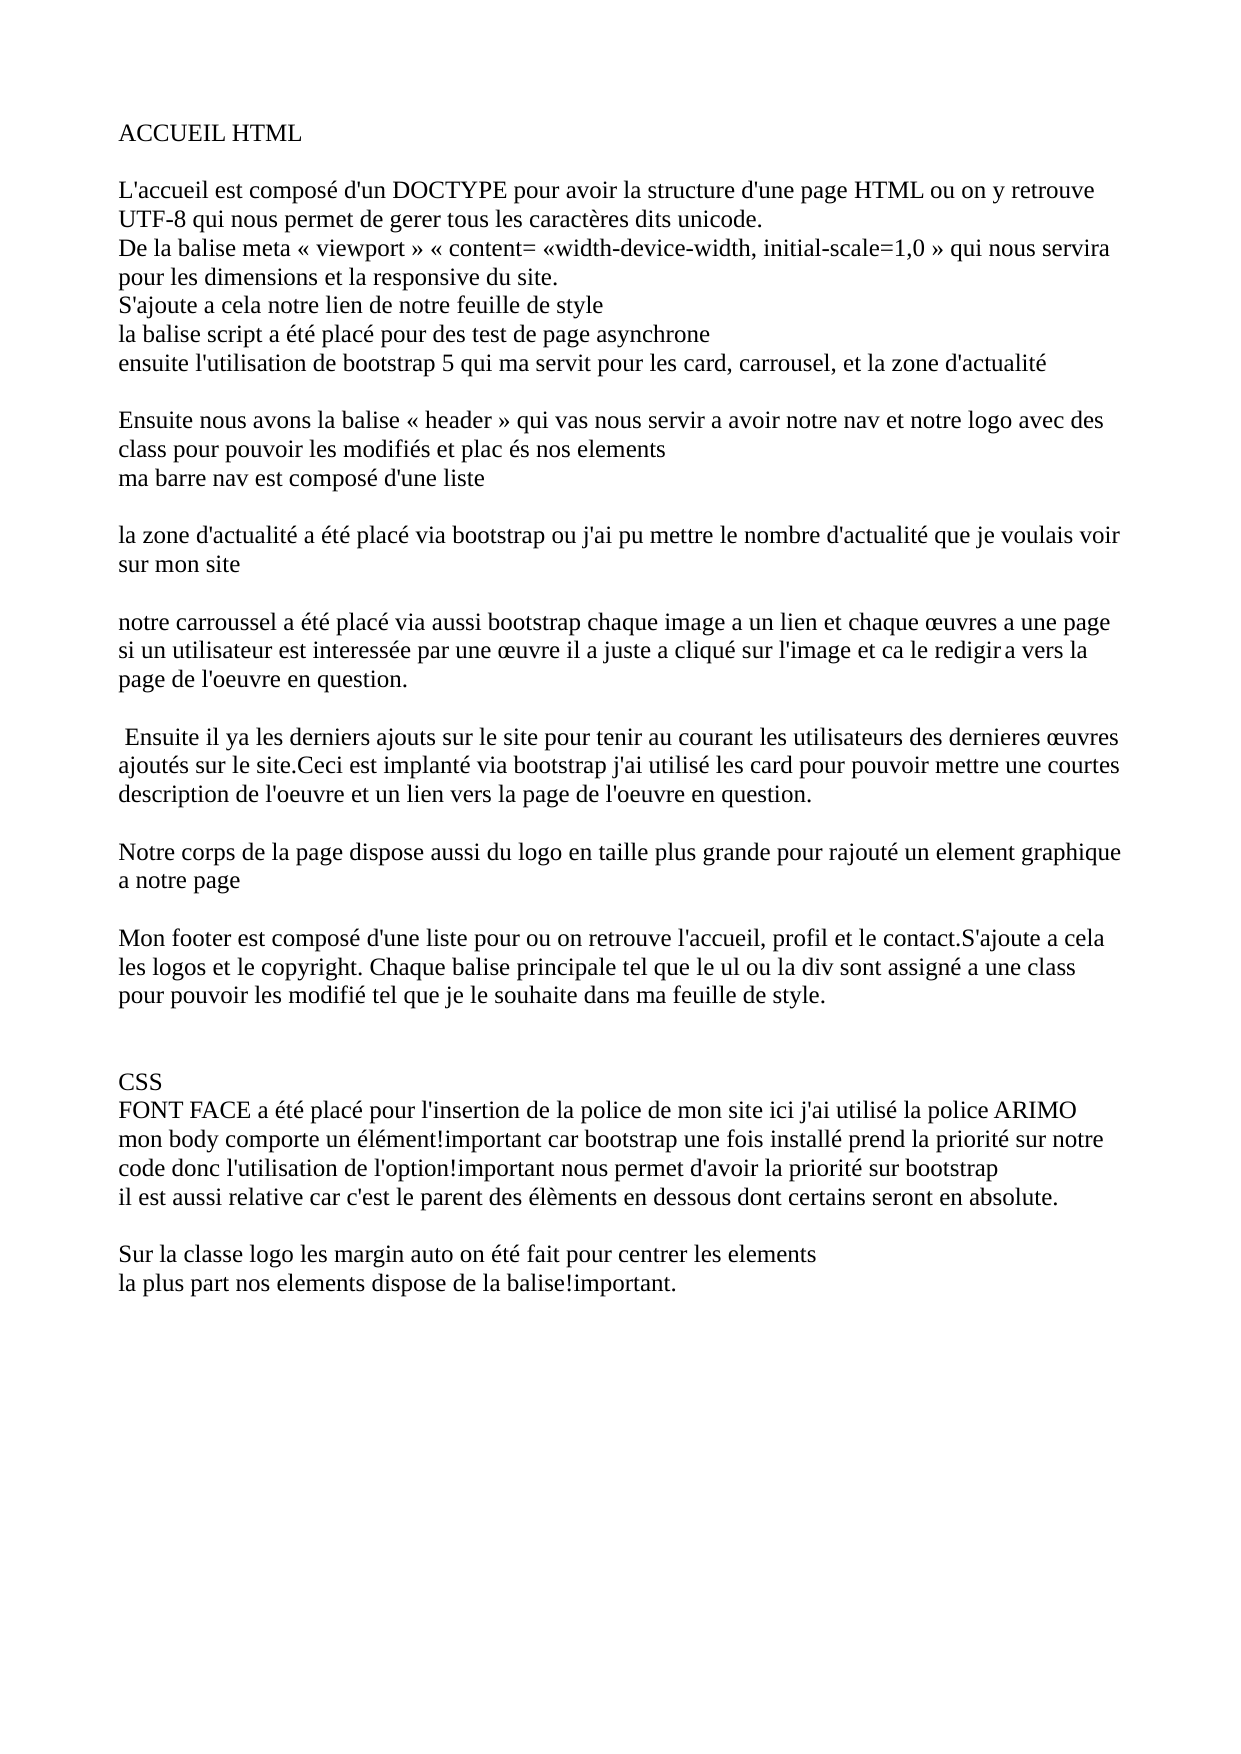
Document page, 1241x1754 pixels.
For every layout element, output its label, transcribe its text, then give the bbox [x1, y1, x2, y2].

text mon body comporte un élément!important car bootstrap une fois installé prend la priorité sur notre code donc l'utilisation de l'option!important nous permet d'avoir la priorité sur bootstrap [118, 1124, 1122, 1182]
text Ensuite nous avons la balise « header » qui vas nous servir a avoir notre nav et notre logo avec des class pour pouvoir les modifiés et plac és nos elements ma barre nav est composé d'une liste [118, 406, 1122, 521]
text CSS FONT FACE a été placé pour l'insertion de la police de mon site ici j'ai utilisé la police ARIMO [118, 1067, 1122, 1124]
text Notre corps de la page dispose aussi du logo en taille plus grande pour rajouté un element graphique a notre page [118, 837, 1122, 894]
text la zone d'actualité a été placé via bootstrap ou j'ai pu mettre le nombre d'actualité que je voulais voir sur mon site notre carroussel a été placé via aussi bootstrap chaque image a un lien et chaque œuvres a une page si un utilisateur est interessée par une œuvre il a juste a cliqué sur l'image et ca le redigir a vers la page de l'oeuvre en question. [118, 521, 1122, 722]
text il est aussi relative car c'est le parent des élèments en dessous dont certains seront en absolute. Sur la classe logo les margin auto on été fait pour centrer les elements la plus part nos elements dispose de la balise!important. [118, 1182, 1122, 1326]
text Ensuite il ya les derniers ajouts sur le site pour tenir au courant les utilisateurs des dernieres œuvres ajoutés sur le site.Ceci est implanté via bootstrap j'ai utilisé les card pour pouvoir mettre une courtes description de l'oeuvre et un lien vers la page de l'oeuvre en question. [118, 722, 1122, 837]
text Mon footer est composé d'une liste pour ou on retrouve l'accueil, profil et le contact.S'ajoute a cela les logos et le copyright. Chaque balise principale tel que le ul ou la div sont assigné a une class pour pouvoir les modifié tel que je le souhaite dans ma feuille de style. [118, 923, 1122, 1009]
text L'accueil est composé d'un DOCTYPE pour avoir la structure d'une page HTML ou on y retrouve UTF-8 qui nous permet de gerer tous les caractères dits unicode. De la balise meta « viewport » « content= «width-device-width, initial-scale=1,0 » qui nous servira pour les dimensions et la responsive du site. S'ajoute a cela notre lien de notre feuille de style la balise script a été placé pour des test de page asynchrone ensuite l'utilisation de bootstrap 5 qui ma servit pour les card, carrousel, et la zone d'actualité [118, 176, 1122, 377]
text ACCUEIL HTML [118, 118, 1122, 147]
